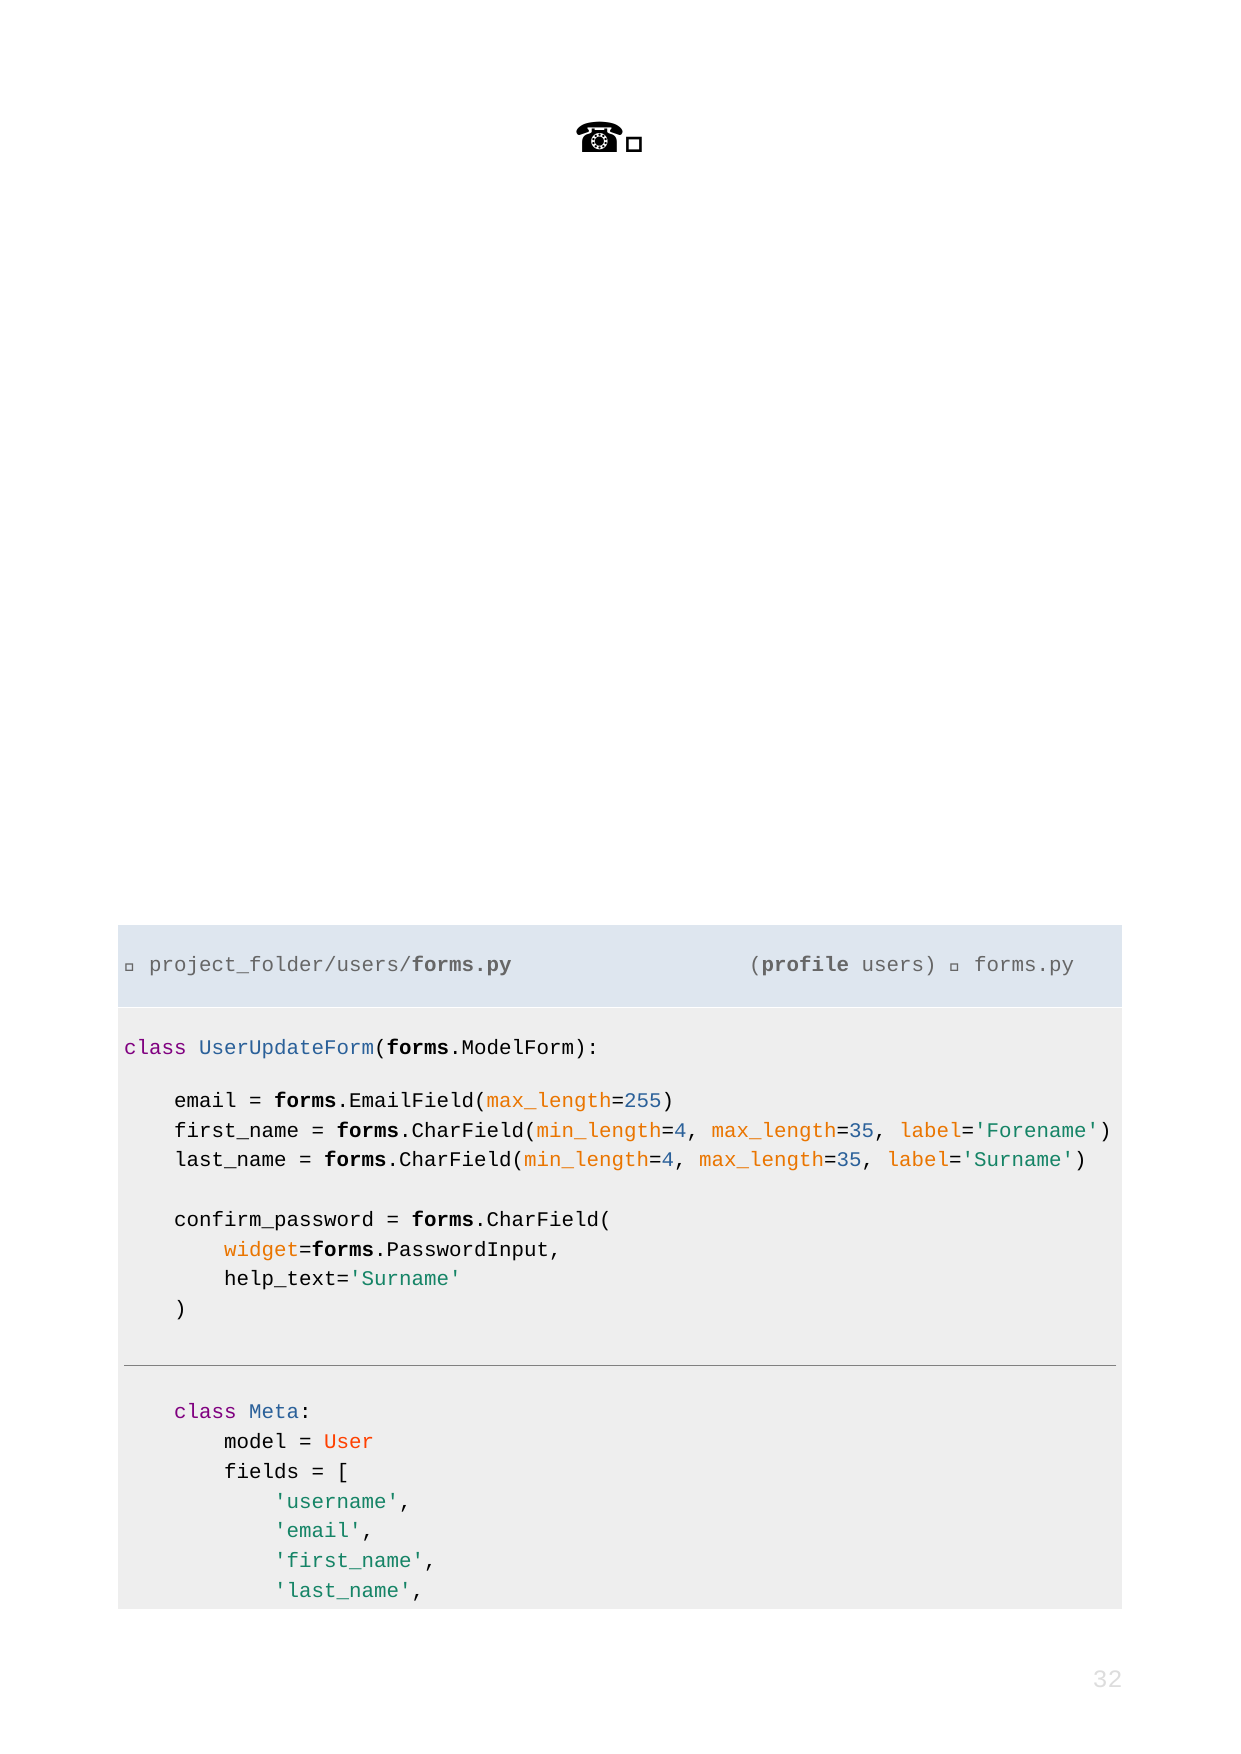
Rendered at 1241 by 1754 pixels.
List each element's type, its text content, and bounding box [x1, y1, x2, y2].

table_cell class UserUpdateForm(forms.ModelForm): email = forms.EmailField(max_length=255) first_name = forms.CharField(min_length=4, max_length=35, label='Forename') last_name = forms.CharField(min_length=4, max_length=35, label='Surname') confirm_password = forms.CharField( widget=forms.PasswordInput, help_text='Surname' ) class Meta: model = User fields = [ 'username', 'email', 'first_name', 'last_name', [118, 1008, 1122, 1609]
text 🎨 🧒👧 ☎️ [118, 118, 1122, 165]
table_header 📝 project_folder/users/forms.py (profile users) 🐍 forms.py [118, 925, 1122, 1007]
